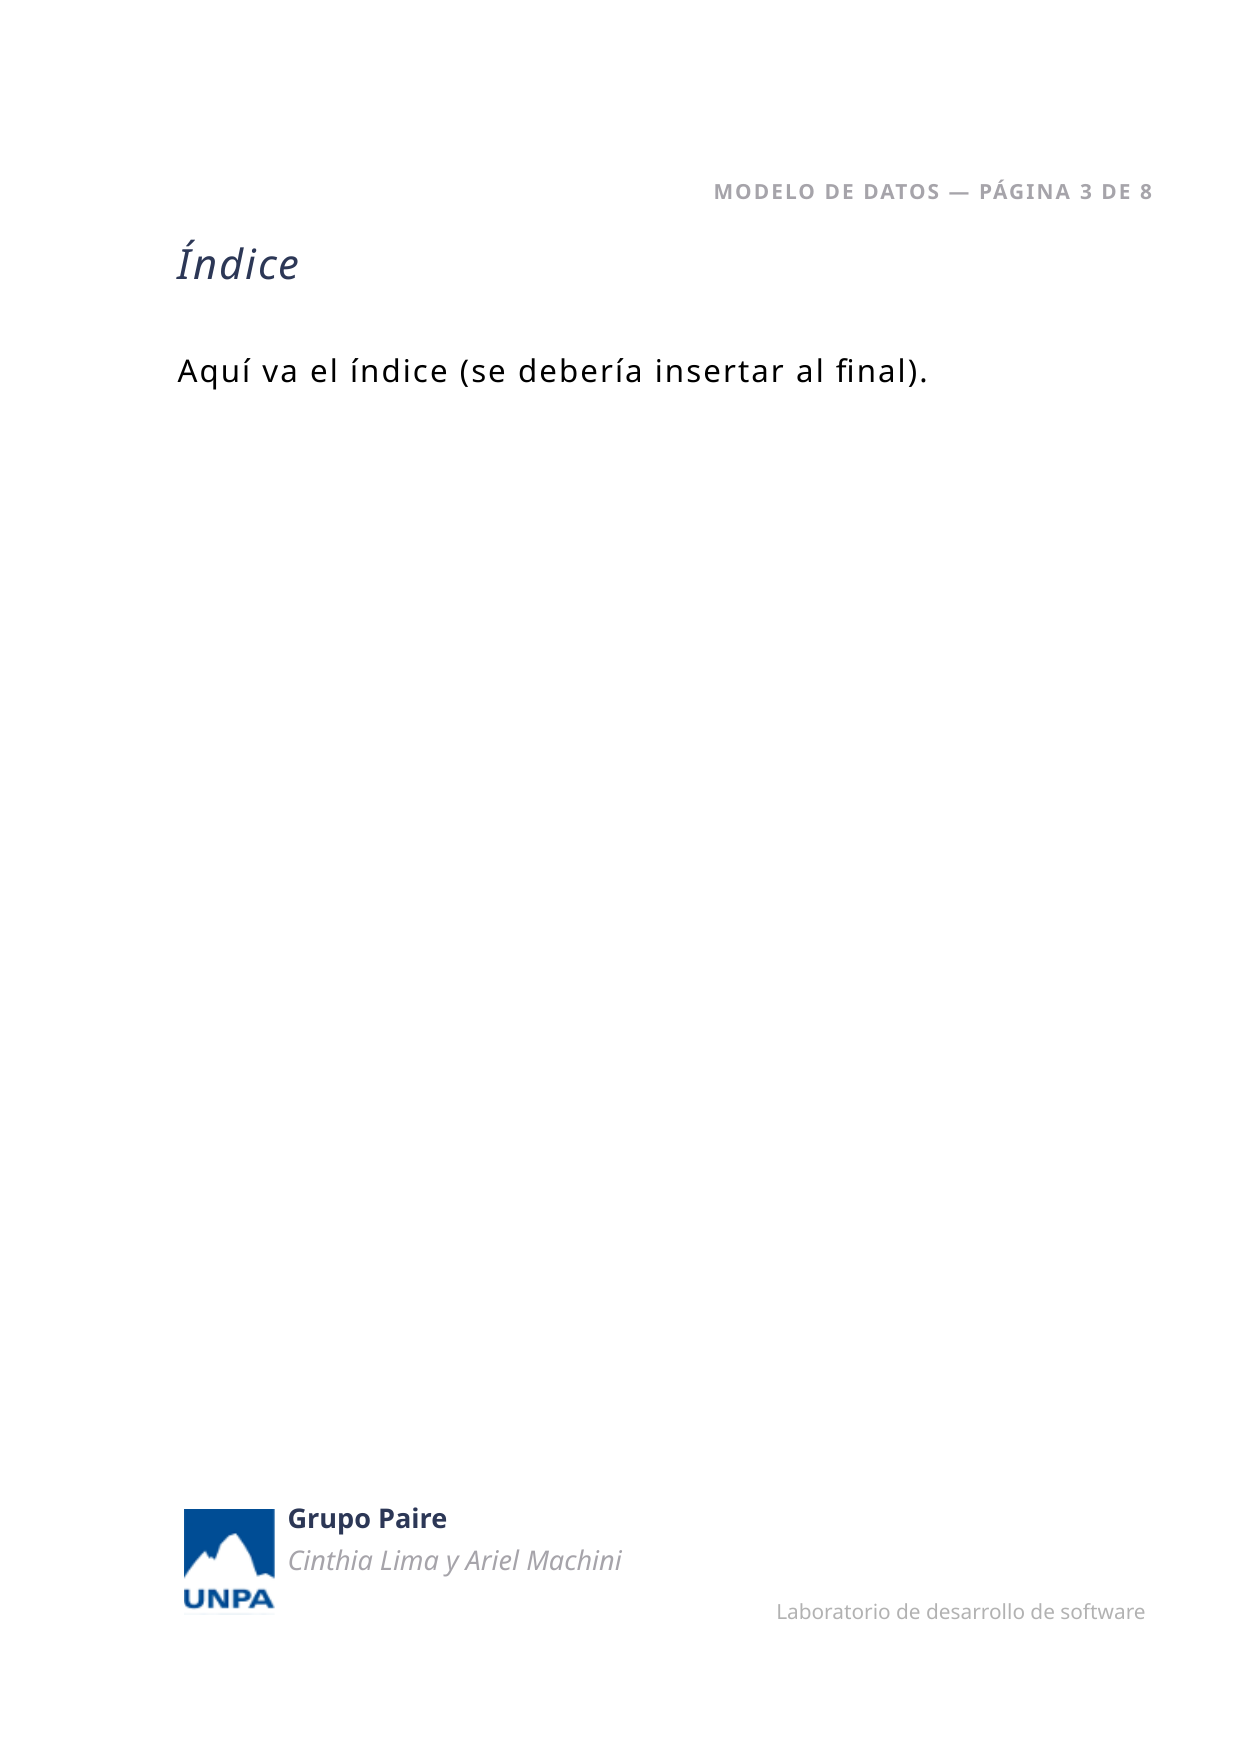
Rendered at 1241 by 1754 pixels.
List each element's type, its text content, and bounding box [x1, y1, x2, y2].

text Índice [177, 235, 1152, 292]
text Aquí va el índice (se debería insertar al final). [177, 349, 1152, 392]
picture [184, 1509, 275, 1615]
